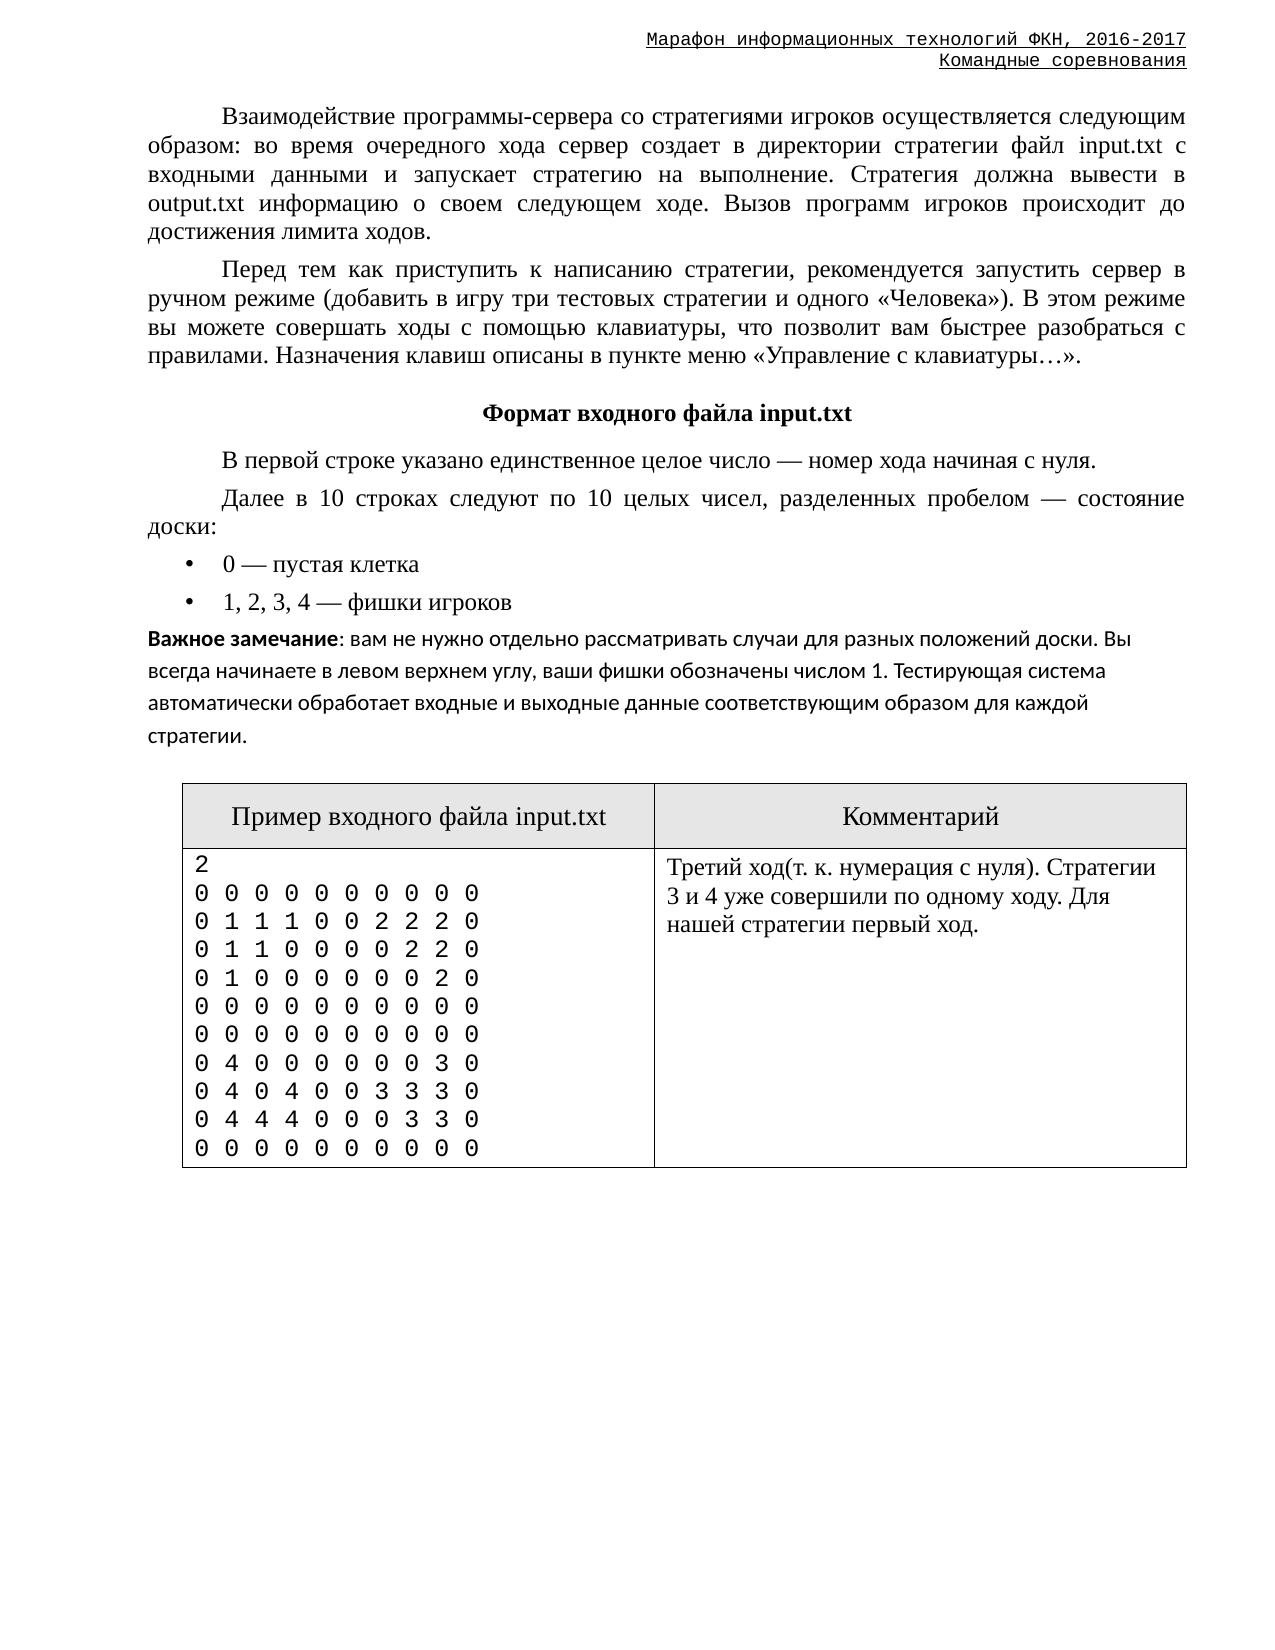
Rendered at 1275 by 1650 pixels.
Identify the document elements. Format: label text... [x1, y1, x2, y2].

text Важное замечание: вам не нужно отдельно рассматривать случаи для разных положений доски. Вы всегда начинаете в левом верхнем углу, ваши фишки обозначены числом 1. Тестирующая система автоматически обработает входные и выходные данные соответствующим образом для каждой стратегии. [148, 624, 1186, 749]
text Перед тем как приступить к написанию стратегии, рекомендуется запустить сервер в ручном режиме (добавить в игру три тестовых стратегии и одного «Человека»). В этом режиме вы можете совершать ходы с помощью клавиатуры, что позволит вам быстрее разобраться с правилами. Назначения клавиш описаны в пункте меню «Управление с клавиатуры…». [148, 254, 1186, 369]
text Далее в 10 строках следуют по 10 целых чисел, разделенных пробелом — состояние доски: [148, 483, 1186, 540]
table_header Комментарий [655, 784, 1186, 848]
text Взаимодействие программы-сервера со стратегиями игроков осуществляется следующим образом: во время очередного хода сервер создает в директории стратегии файл input.txt с входными данными и запускает стратегию на выполнение. Стратегия должна вывести в output.txt информацию о своем следующем ходе. Вызов программ игроков происходит до достижения лимита ходов. [148, 101, 1186, 245]
list 1, 2, 3, 4 — фишки игроков [185, 587, 1186, 615]
table_cell Третий ход(т. к. нумерация с нуля). Стратегии 3 и 4 уже совершили по одному ходу. Для нашей стратегии первый ход. [655, 849, 1186, 1167]
list 0 — пустая клетка [185, 549, 1186, 578]
table_cell 2 0 0 0 0 0 0 0 0 0 0 0 1 1 1 0 0 2 2 2 0 0 1 1 0 0 0 0 2 2 0 0 1 0 0 0 0 0 0 2 0 0 0 0 0 0 0 0 0 0 0 0 0 0 0 0 0 0 0 0 0 0 4 0 0 0 0 0 0 3 0 0 4 0 4 0 0 3 3 3 0 0 4 4 4 0 0 0 3 3 0 0 0 0 0 0 0 0 0 0 0 [183, 849, 654, 1167]
table_header Пример входного файла input.txt [183, 784, 654, 848]
text В первой строке указано единственное целое число — номер хода начиная с нуля. [148, 445, 1186, 474]
subtitle Формат входного файла input.txt [148, 398, 1186, 427]
